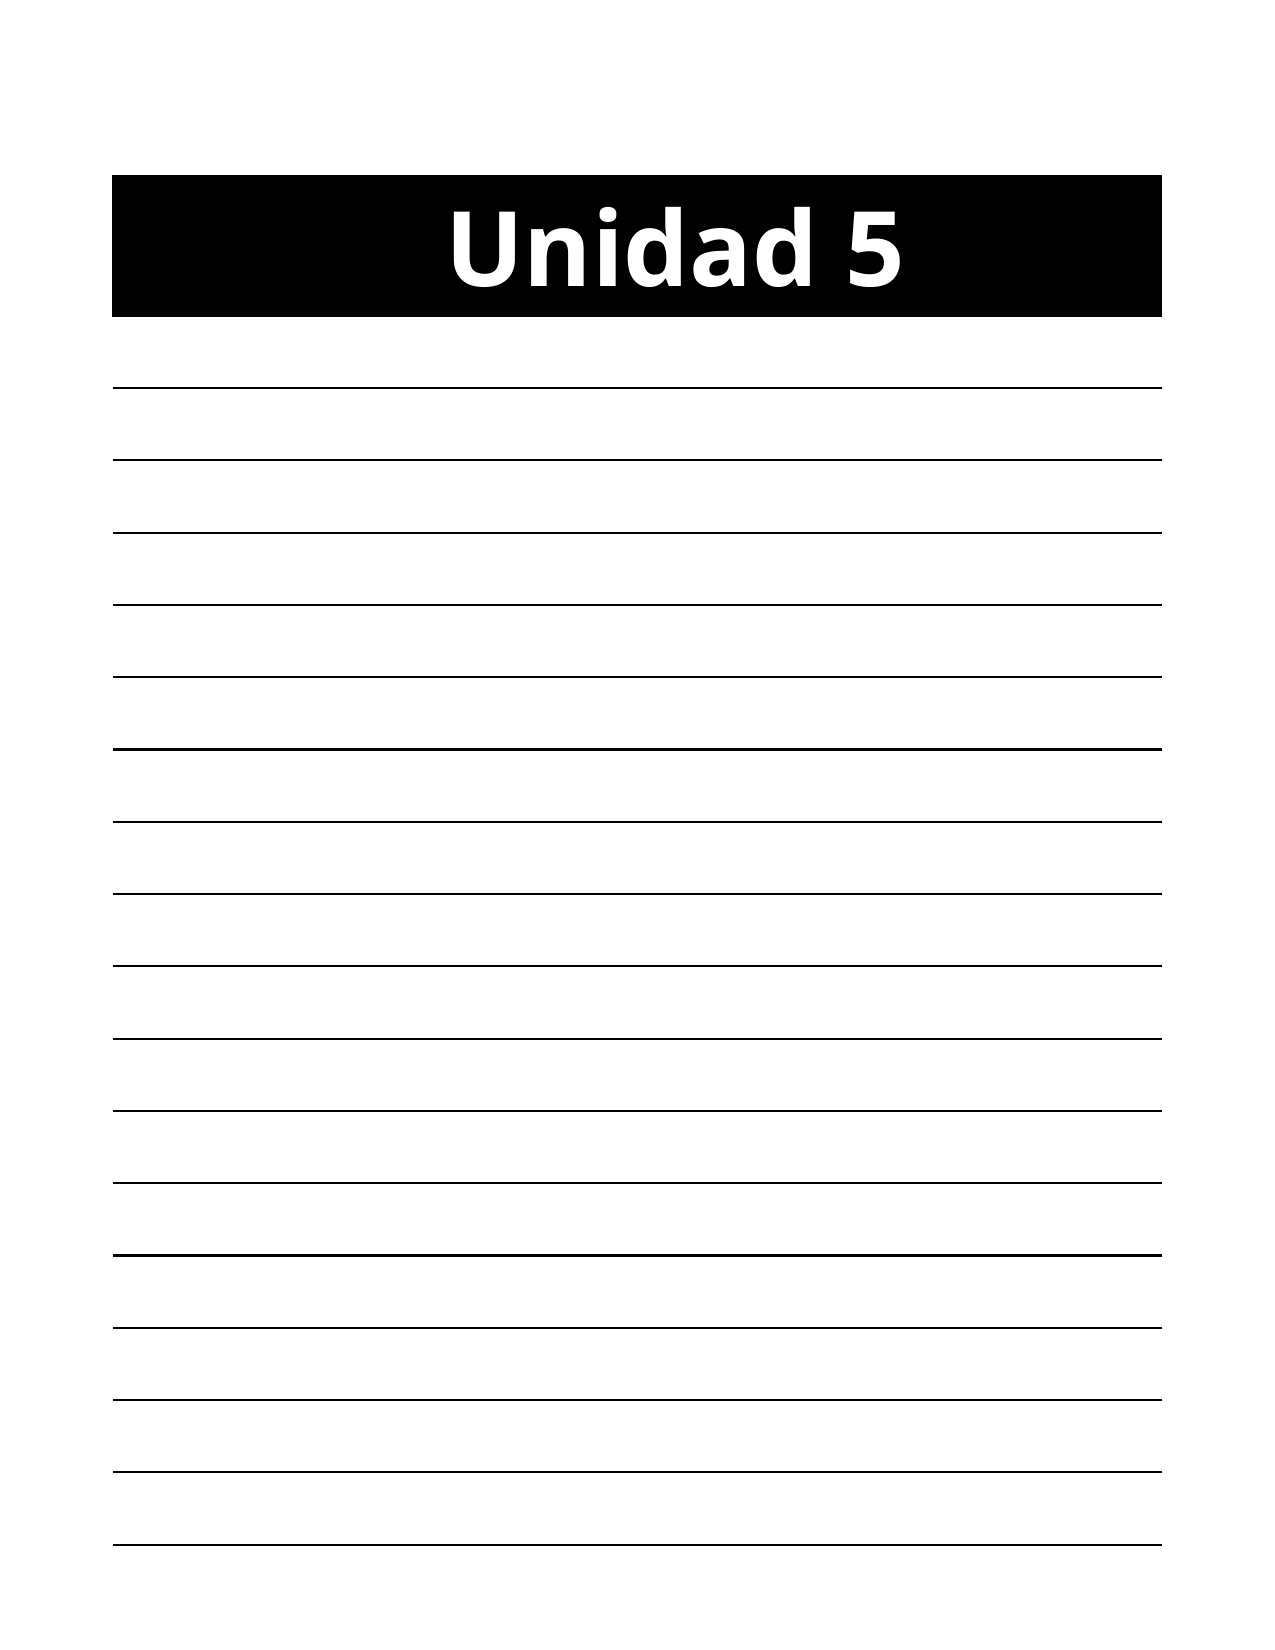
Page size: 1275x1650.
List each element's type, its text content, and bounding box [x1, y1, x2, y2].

subtitle Unidad 5 [112, 175, 1162, 317]
